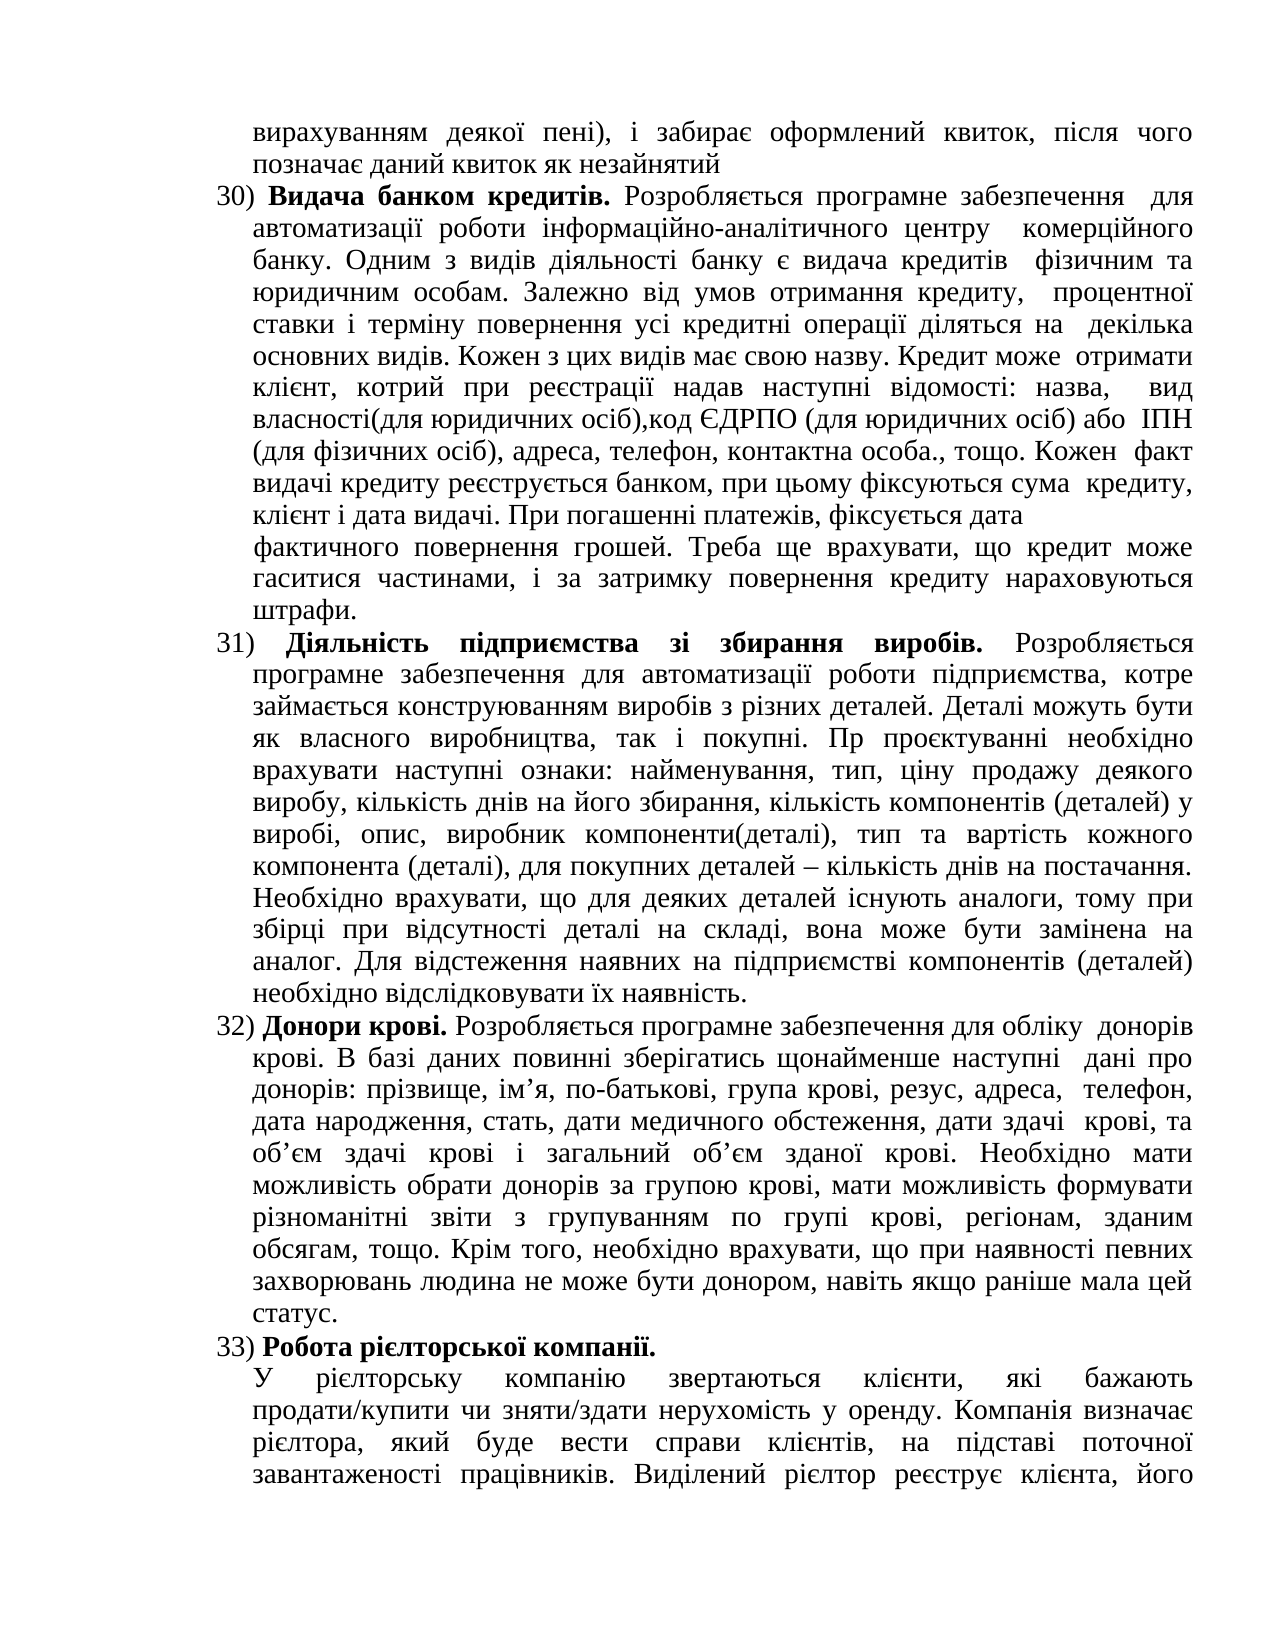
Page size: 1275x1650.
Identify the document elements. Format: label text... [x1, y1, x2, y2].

text 33) Робота рієлторської компанії. [216, 1329, 1194, 1362]
text 30) Видача банком кредитів. Розробляється програмне забезпечення для автоматизації роботи інформаційно-аналітичного центру комерційного банку. Одним з видів діяльності банку є видача кредитів фізичним та юридичним особам. Залежно від умов отримання кредиту, процентної ставки і терміну повернення усі кредитні операції діляться на декілька основних видів. Кожен з цих видів має свою назву. Кредит може отримати клієнт, котрий при реєстрації надав наступні відомості: назва, вид власності(для юридичних осіб),код ЄДРПО (для юридичних осіб) або ІПН (для фізичних осіб), адреса, телефон, контактна особа., тощо. Кожен факт видачі кредиту реєструється банком, при цьому фіксуються сума кредиту, клієнт і дата видачі. При погашенні платежів, фіксується дата [216, 180, 1194, 531]
text У рієлторську компанію звертаються клієнти, які бажають продати/купити чи зняти/здати нерухомість у оренду. Компанія визначає рієлтора, який буде вести справи клієнтів, на підставі поточної завантаженості працівників. Виділений рієлтор реєструє клієнта, його [252, 1362, 1194, 1490]
text фактичного повернення грошей. Треба ще врахувати, що кредит може гаситися частинами, і за затримку повернення кредиту нараховуються штрафи. [253, 531, 1194, 626]
text 32) Донори крові. Розробляється програмне забезпечення для обліку донорів крові. В базі даних повинні зберігатись щонайменше наступні дані про донорів: прізвище, ім’я, по-батькові, група крові, резус, адреса, телефон, дата народження, стать, дати медичного обстеження, дати здачі крові, та об’єм здачі крові і загальний об’єм зданої крові. Необхідно мати можливість обрати донорів за групою крові, мати можливість формувати різноманітні звіти з групуванням по групі крові, регіонам, зданим обсягам, тощо. Крім того, необхідно врахувати, що при наявності певних захворювань людина не може бути донором, навіть якщо раніше мала цей статус. [216, 1009, 1194, 1328]
text вирахуванням деякої пені), і забирає оформлений квиток, після чого позначає даний квиток як незайнятий [216, 116, 1194, 179]
text 31) Діяльність підприємства зі збирання виробів. Розробляється програмне забезпечення для автоматизації роботи підприємства, котре займається конструюванням виробів з різних деталей. Деталі можуть бути як власного виробництва, так і покупні. Пр проєктуванні необхідно врахувати наступні ознаки: найменування, тип, ціну продажу деякого виробу, кількість днів на його збирання, кількість компонентів (деталей) у виробі, опис, виробник компоненти(деталі), тип та вартість кожного компонента (деталі), для покупних деталей – кількість днів на постачання. Необхідно врахувати, що для деяких деталей існують аналоги, тому при збірці при відсутності деталі на складі, вона може бути замінена на аналог. Для відстеження наявних на підприємстві компонентів (деталей) необхідно відслідковувати їх наявність. [216, 627, 1194, 1009]
